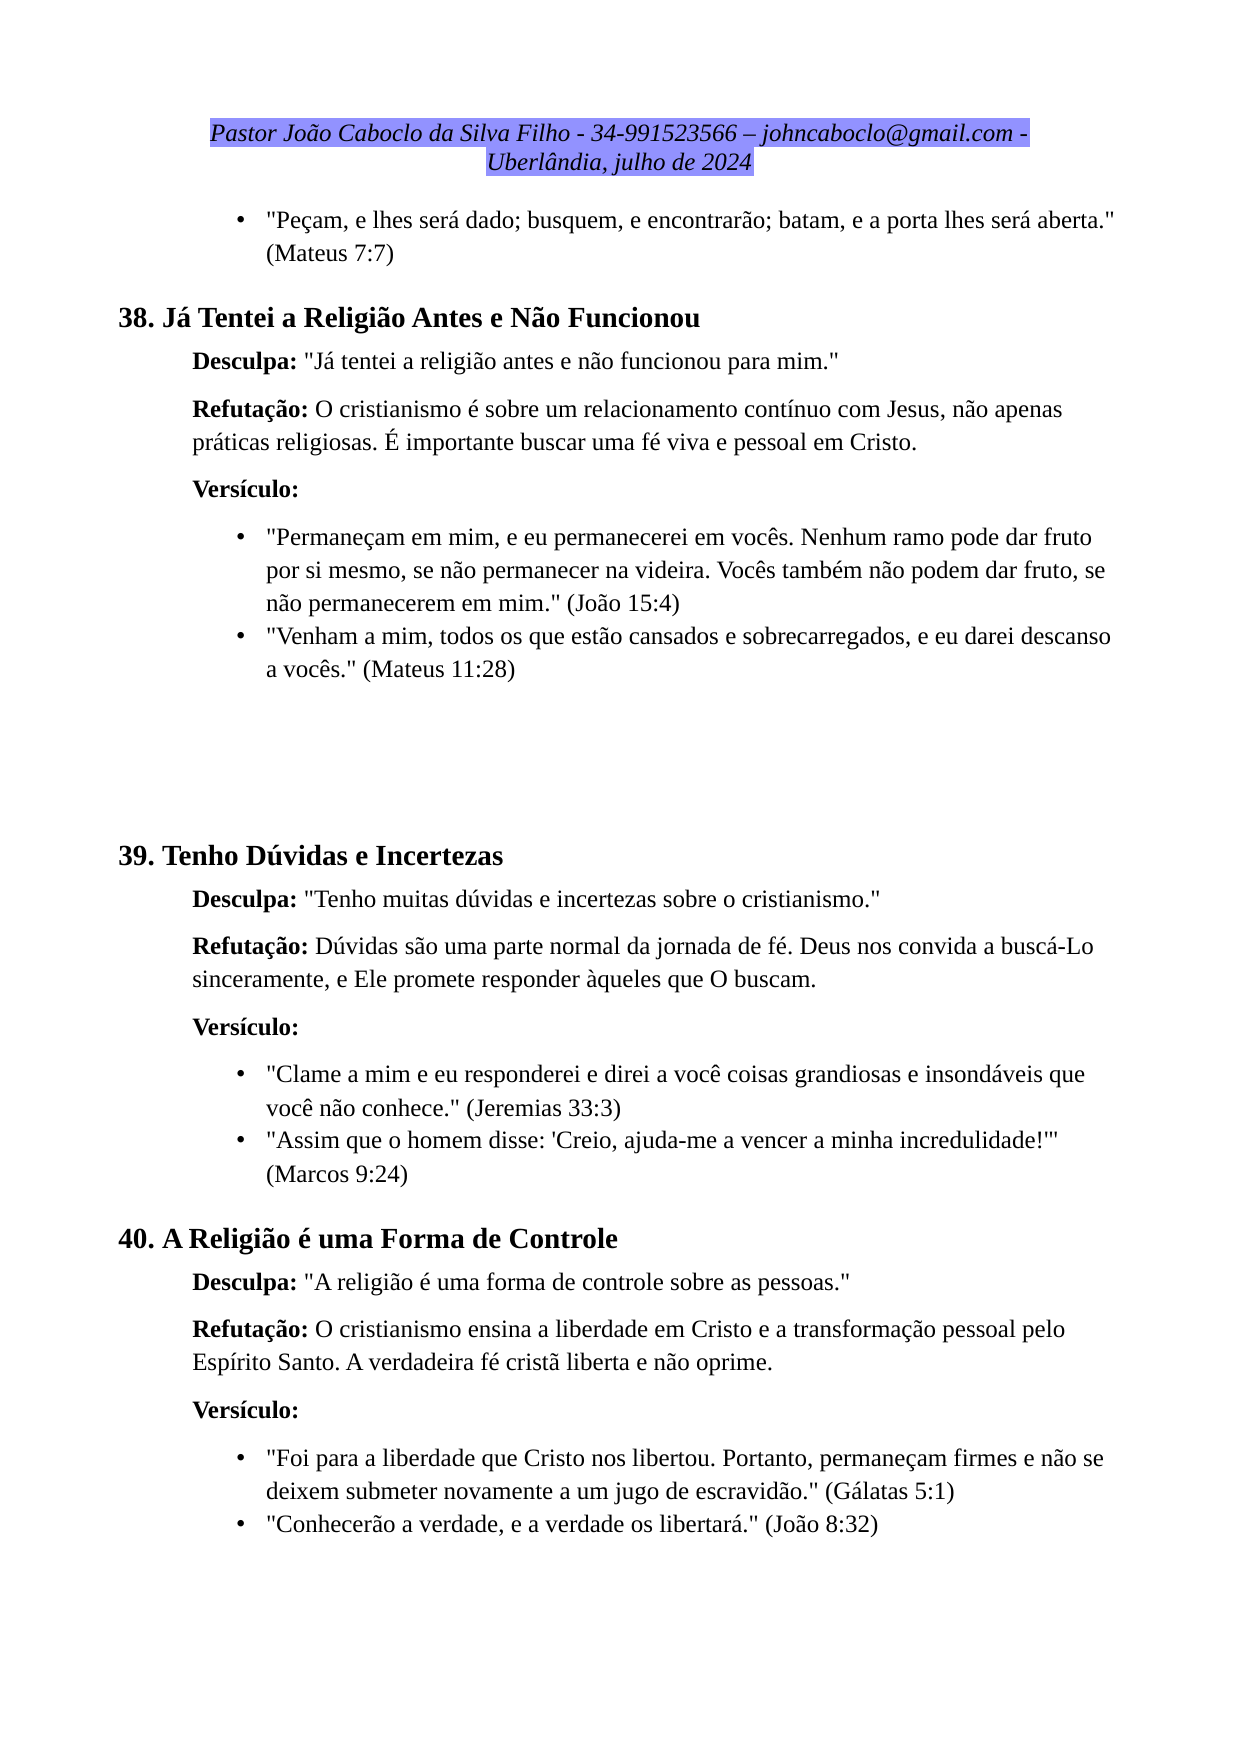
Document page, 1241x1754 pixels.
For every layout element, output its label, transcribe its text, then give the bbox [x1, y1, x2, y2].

text Refutação: O cristianismo ensina a liberdade em Cristo e a transformação pessoal pelo Espírito Santo. A verdadeira fé cristã liberta e não oprime. [192, 1314, 1122, 1376]
text Desculpa: "Tenho muitas dúvidas e incertezas sobre o cristianismo." [192, 884, 1122, 912]
subtitle 40. A Religião é uma Forma de Controle [118, 1221, 1122, 1254]
text Desculpa: "Já tentei a religião antes e não funcionou para mim." [192, 346, 1122, 375]
subtitle 39. Tenho Dúvidas e Incertezas [118, 838, 1122, 871]
list "Permaneçam em mim, e eu permanecerei em vocês. Nenhum ramo pode dar fruto por si mesmo, se não permanecer na videira. Vocês também não podem dar fruto, se não permanecerem em mim." (João 15:4) [236, 522, 1122, 617]
list "Assim que o homem disse: 'Creio, ajuda-me a vencer a minha incredulidade!'" (Marcos 9:24) [236, 1126, 1122, 1187]
list "Venham a mim, todos os que estão cansados e sobrecarregados, e eu darei descanso a vocês." (Mateus 11:28) [236, 621, 1122, 683]
list "Conhecerão a verdade, e a verdade os libertará." (João 8:32) [236, 1509, 1122, 1537]
list "Clame a mim e eu responderei e direi a você coisas grandiosas e insondáveis que você não conhece." (Jeremias 33:3) [236, 1059, 1122, 1121]
list "Peçam, e lhes será dado; busquem, e encontrarão; batam, e a porta lhes será aberta." (Mateus 7:7) [236, 205, 1122, 267]
text Refutação: O cristianismo é sobre um relacionamento contínuo com Jesus, não apenas práticas religiosas. É importante buscar uma fé viva e pessoal em Cristo. [192, 394, 1122, 456]
text Versículo: [192, 1395, 1122, 1424]
subtitle 38. Já Tentei a Religião Antes e Não Funcionou [118, 300, 1122, 334]
text Refutação: Dúvidas são uma parte normal da jornada de fé. Deus nos convida a buscá-Lo sinceramente, e Ele promete responder àqueles que O buscam. [192, 931, 1122, 993]
text Versículo: [192, 474, 1122, 503]
list "Foi para a liberdade que Cristo nos libertou. Portanto, permaneçam firmes e não se deixem submeter novamente a um jugo de escravidão." (Gálatas 5:1) [236, 1443, 1122, 1504]
text Versículo: [192, 1012, 1122, 1041]
text Desculpa: "A religião é uma forma de controle sobre as pessoas." [192, 1267, 1122, 1296]
